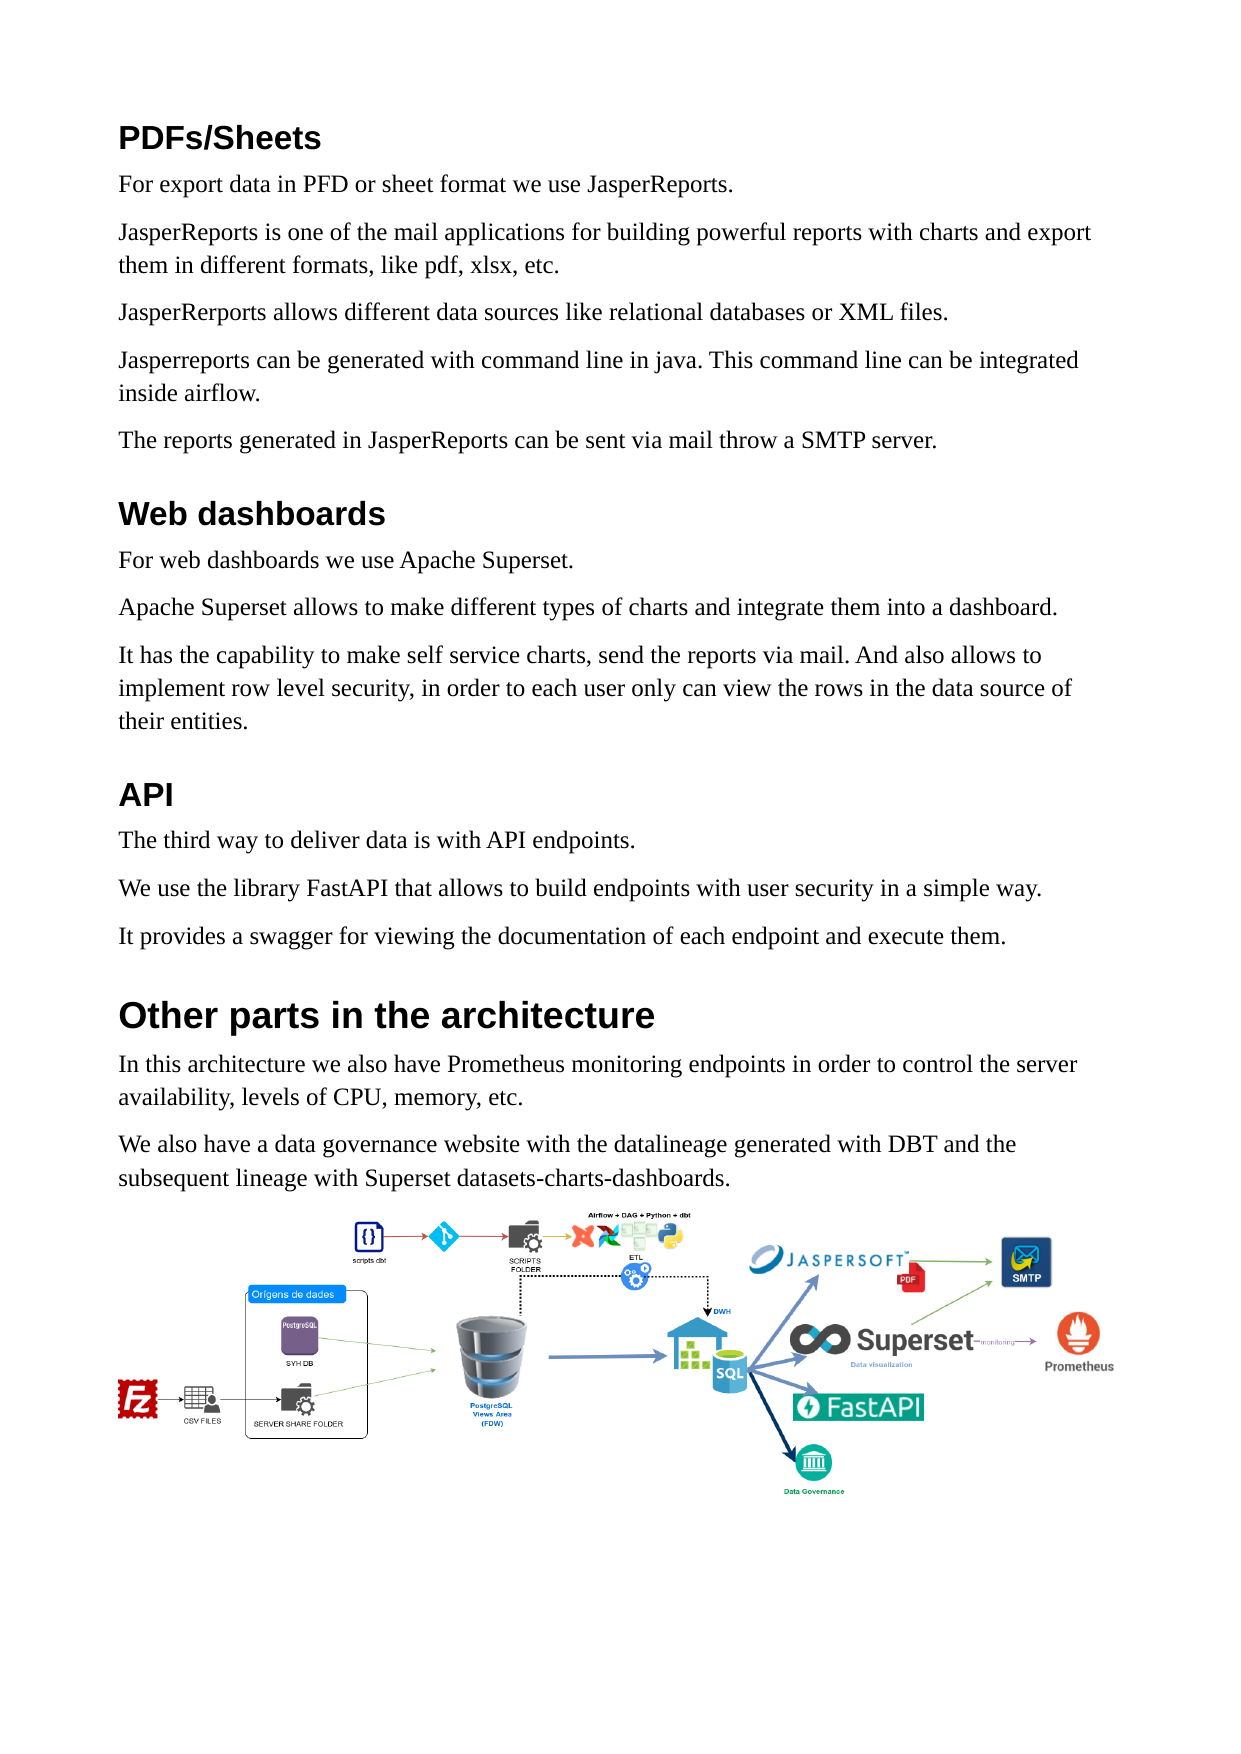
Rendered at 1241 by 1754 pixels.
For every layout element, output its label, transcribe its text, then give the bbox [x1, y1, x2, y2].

subtitle PDFs/Sheets [118, 118, 1122, 157]
text The third way to deliver data is with API endpoints. [118, 826, 1122, 854]
picture [118, 1210, 1123, 1496]
text In this architecture we also have Prometheus monitoring endpoints in order to control the server availability, levels of CPU, memory, etc. [118, 1049, 1122, 1111]
subtitle Web dashboards [118, 494, 1122, 532]
text It provides a swagger for viewing the documentation of each endpoint and execute them. [118, 921, 1122, 949]
text For export data in PFD or sheet format we use JasperReports. [118, 169, 1122, 198]
text Jasperreports can be generated with command line in java. This command line can be integrated inside airflow. [118, 345, 1122, 407]
text We also have a data governance website with the datalineage generated with DBT and the subsequent lineage with Superset datasets-charts-dashboards. [118, 1129, 1122, 1191]
text For web dashboards we use Apache Superset. [118, 545, 1122, 574]
text The reports generated in JasperReports can be sent via mail throw a SMTP server. [118, 426, 1122, 454]
text Apache Superset allows to make different types of charts and integrate them into a dashboard. [118, 592, 1122, 621]
text We use the library FastAPI that allows to build endpoints with user security in a simple way. [118, 873, 1122, 902]
subtitle Other parts in the architecture [118, 993, 1122, 1036]
text It has the capability to make self service charts, send the reports via mail. And also allows to implement row level security, in order to each user only can view the rows in the data source of their entities. [118, 640, 1122, 735]
subtitle API [118, 774, 1122, 813]
text JasperRerports allows different data sources like relational databases or XML files. [118, 297, 1122, 326]
text JasperReports is one of the mail applications for building powerful reports with charts and export them in different formats, like pdf, xlsx, etc. [118, 217, 1122, 278]
